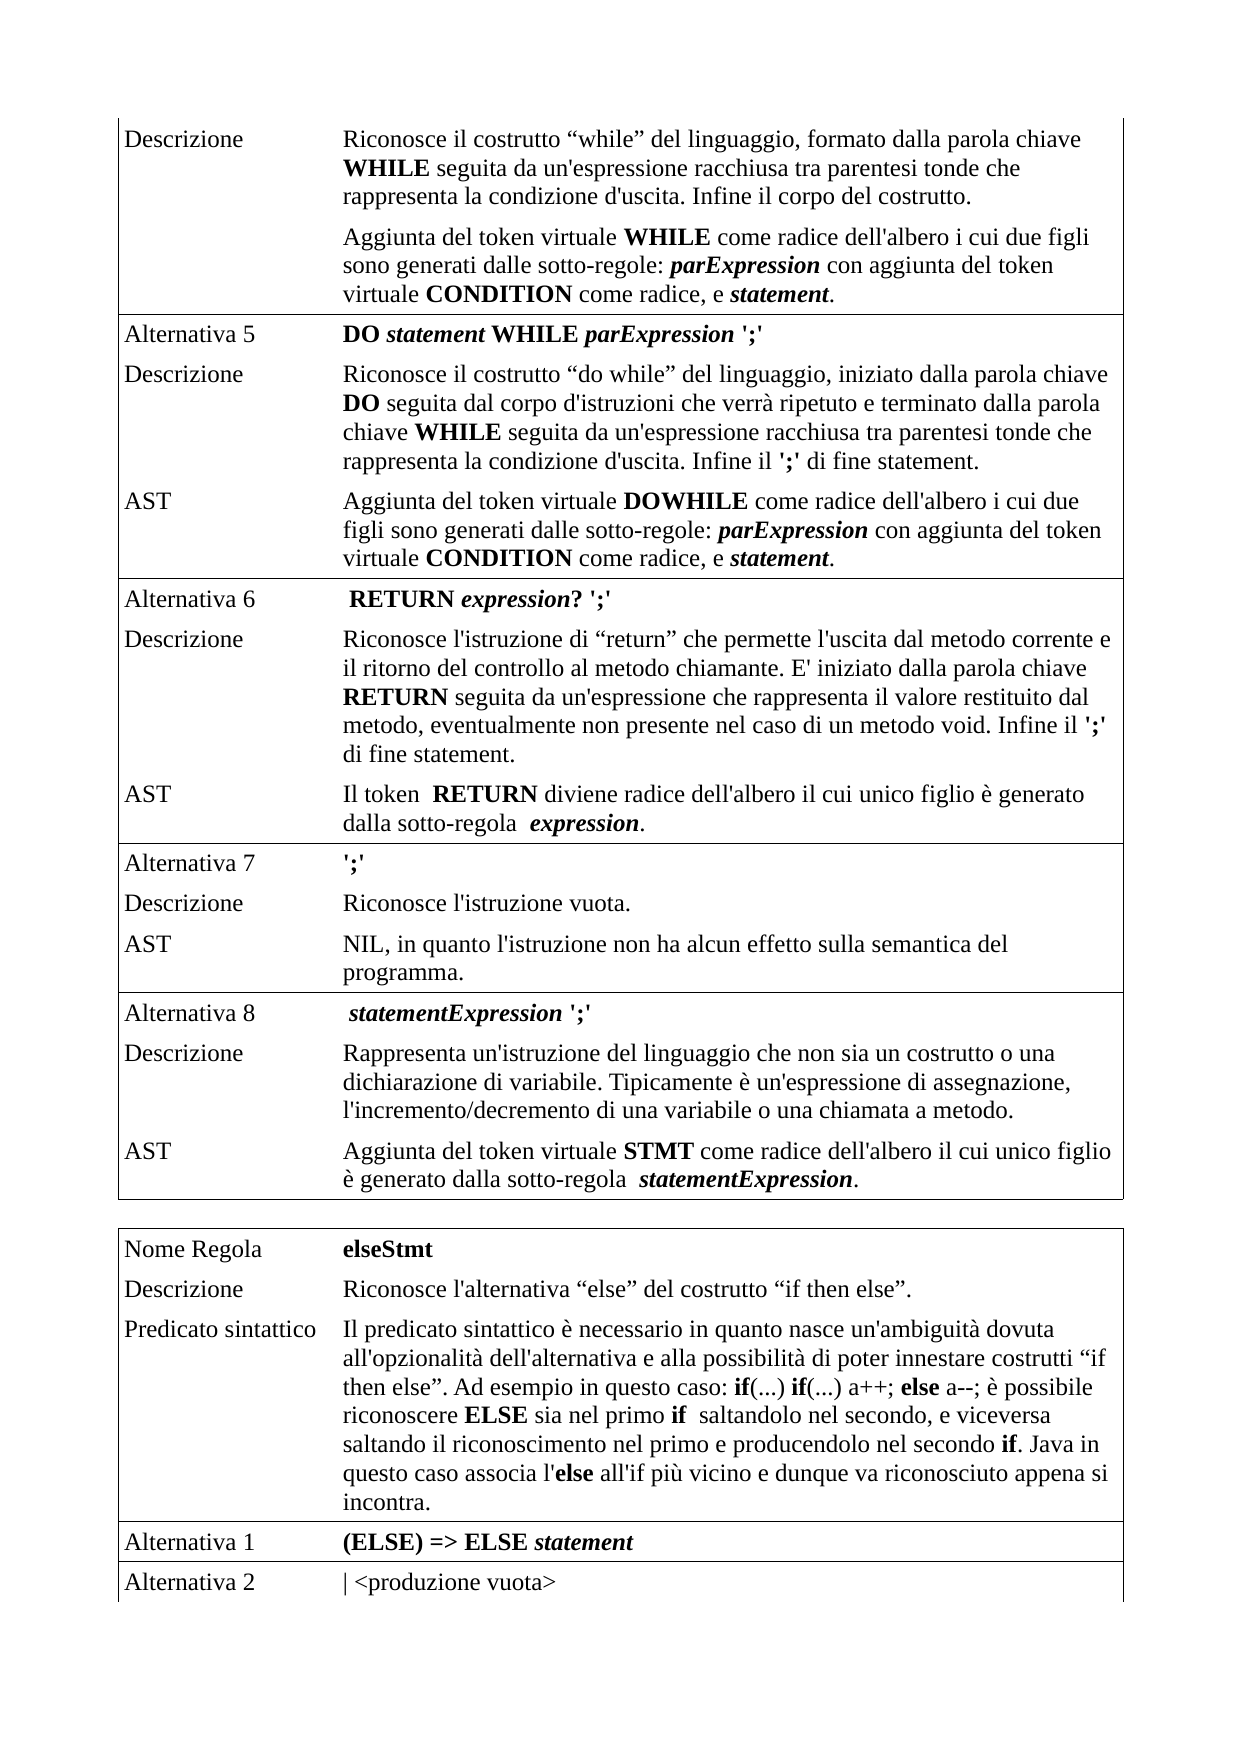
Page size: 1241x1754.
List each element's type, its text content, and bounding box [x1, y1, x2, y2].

table_cell AST [119, 1130, 337, 1199]
table_cell Descrizione [119, 118, 337, 216]
table_cell AST [119, 923, 337, 992]
table_cell Descrizione [119, 883, 337, 923]
table_cell Rappresenta un'istruzione del linguaggio che non sia un costrutto o una dichiarazione di variabile. Tipicamente è un'espressione di assegnazione, l'incremento/decremento di una variabile o una chiamata a metodo. [337, 1032, 1123, 1130]
table_cell (ELSE) => ELSE statement [337, 1522, 1123, 1561]
table_header elseStmt [337, 1229, 1123, 1268]
table_cell NIL, in quanto l'istruzione non ha alcun effetto sulla semantica del programma. [337, 923, 1123, 992]
table_cell | <produzione vuota> [337, 1562, 1123, 1602]
table_cell Alternativa 6 [119, 579, 337, 618]
table_header Nome Regola [119, 1229, 337, 1268]
table_cell statementExpression ';' [337, 993, 1123, 1032]
table_cell RETURN expression? ';' [337, 579, 1123, 618]
table_cell ';' [337, 844, 1123, 883]
table_cell Descrizione [119, 354, 337, 480]
table_cell AST [119, 774, 337, 842]
table_cell Descrizione [119, 1032, 337, 1130]
table_cell Aggiunta del token virtuale DOWHILE come radice dell'albero i cui due figli sono generati dalle sotto-regole: parExpression con aggiunta del token virtuale CONDITION come radice, e statement. [337, 480, 1123, 578]
table_cell Il token RETURN diviene radice dell'albero il cui unico figlio è generato dalla sotto-regola expression. [337, 774, 1123, 842]
table_cell Alternativa 8 [119, 993, 337, 1032]
table_cell Alternativa 5 [119, 315, 337, 354]
table_cell Il predicato sintattico è necessario in quanto nasce un'ambiguità dovuta all'opzionalità dell'alternativa e alla possibilità di poter innestare costrutti “if then else”. Ad esempio in questo caso: if(...) if(...) a++; else a--; è possibile riconoscere ELSE sia nel primo if saltandolo nel secondo, e viceversa saltando il riconoscimento nel primo e producendolo nel secondo if. Java in questo caso associa l'else all'if più vicino e dunque va riconosciuto appena si incontra. [337, 1308, 1123, 1521]
table_cell Alternativa 1 [119, 1522, 337, 1561]
table_cell Riconosce l'alternativa “else” del costrutto “if then else”. [337, 1268, 1123, 1308]
table_cell AST [119, 480, 337, 578]
table_cell Alternativa 2 [119, 1562, 337, 1602]
table_cell Aggiunta del token virtuale WHILE come radice dell'albero i cui due figli sono generati dalle sotto-regole: parExpression con aggiunta del token virtuale CONDITION come radice, e statement. [337, 216, 1123, 313]
table_cell Riconosce l'istruzione di “return” che permette l'uscita dal metodo corrente e il ritorno del controllo al metodo chiamante. E' iniziato dalla parola chiave RETURN seguita da un'espressione che rappresenta il valore restituito dal metodo, eventualmente non presente nel caso di un metodo void. Infine il ';' di fine statement. [337, 618, 1123, 773]
table_cell Alternativa 7 [119, 844, 337, 883]
table_cell Aggiunta del token virtuale STMT come radice dell'albero il cui unico figlio è generato dalla sotto-regola statementExpression. [337, 1130, 1123, 1199]
table_cell Descrizione [119, 618, 337, 773]
table_cell Riconosce il costrutto “while” del linguaggio, formato dalla parola chiave WHILE seguita da un'espressione racchiusa tra parentesi tonde che rappresenta la condizione d'uscita. Infine il corpo del costrutto. [337, 118, 1123, 216]
table_cell Riconosce il costrutto “do while” del linguaggio, iniziato dalla parola chiave DO seguita dal corpo d'istruzioni che verrà ripetuto e terminato dalla parola chiave WHILE seguita da un'espressione racchiusa tra parentesi tonde che rappresenta la condizione d'uscita. Infine il ';' di fine statement. [337, 354, 1123, 480]
table_cell Predicato sintattico [119, 1308, 337, 1521]
table_cell [119, 216, 337, 313]
table_cell Riconosce l'istruzione vuota. [337, 883, 1123, 923]
table_cell Descrizione [119, 1268, 337, 1308]
table_cell DO statement WHILE parExpression ';' [337, 315, 1123, 354]
